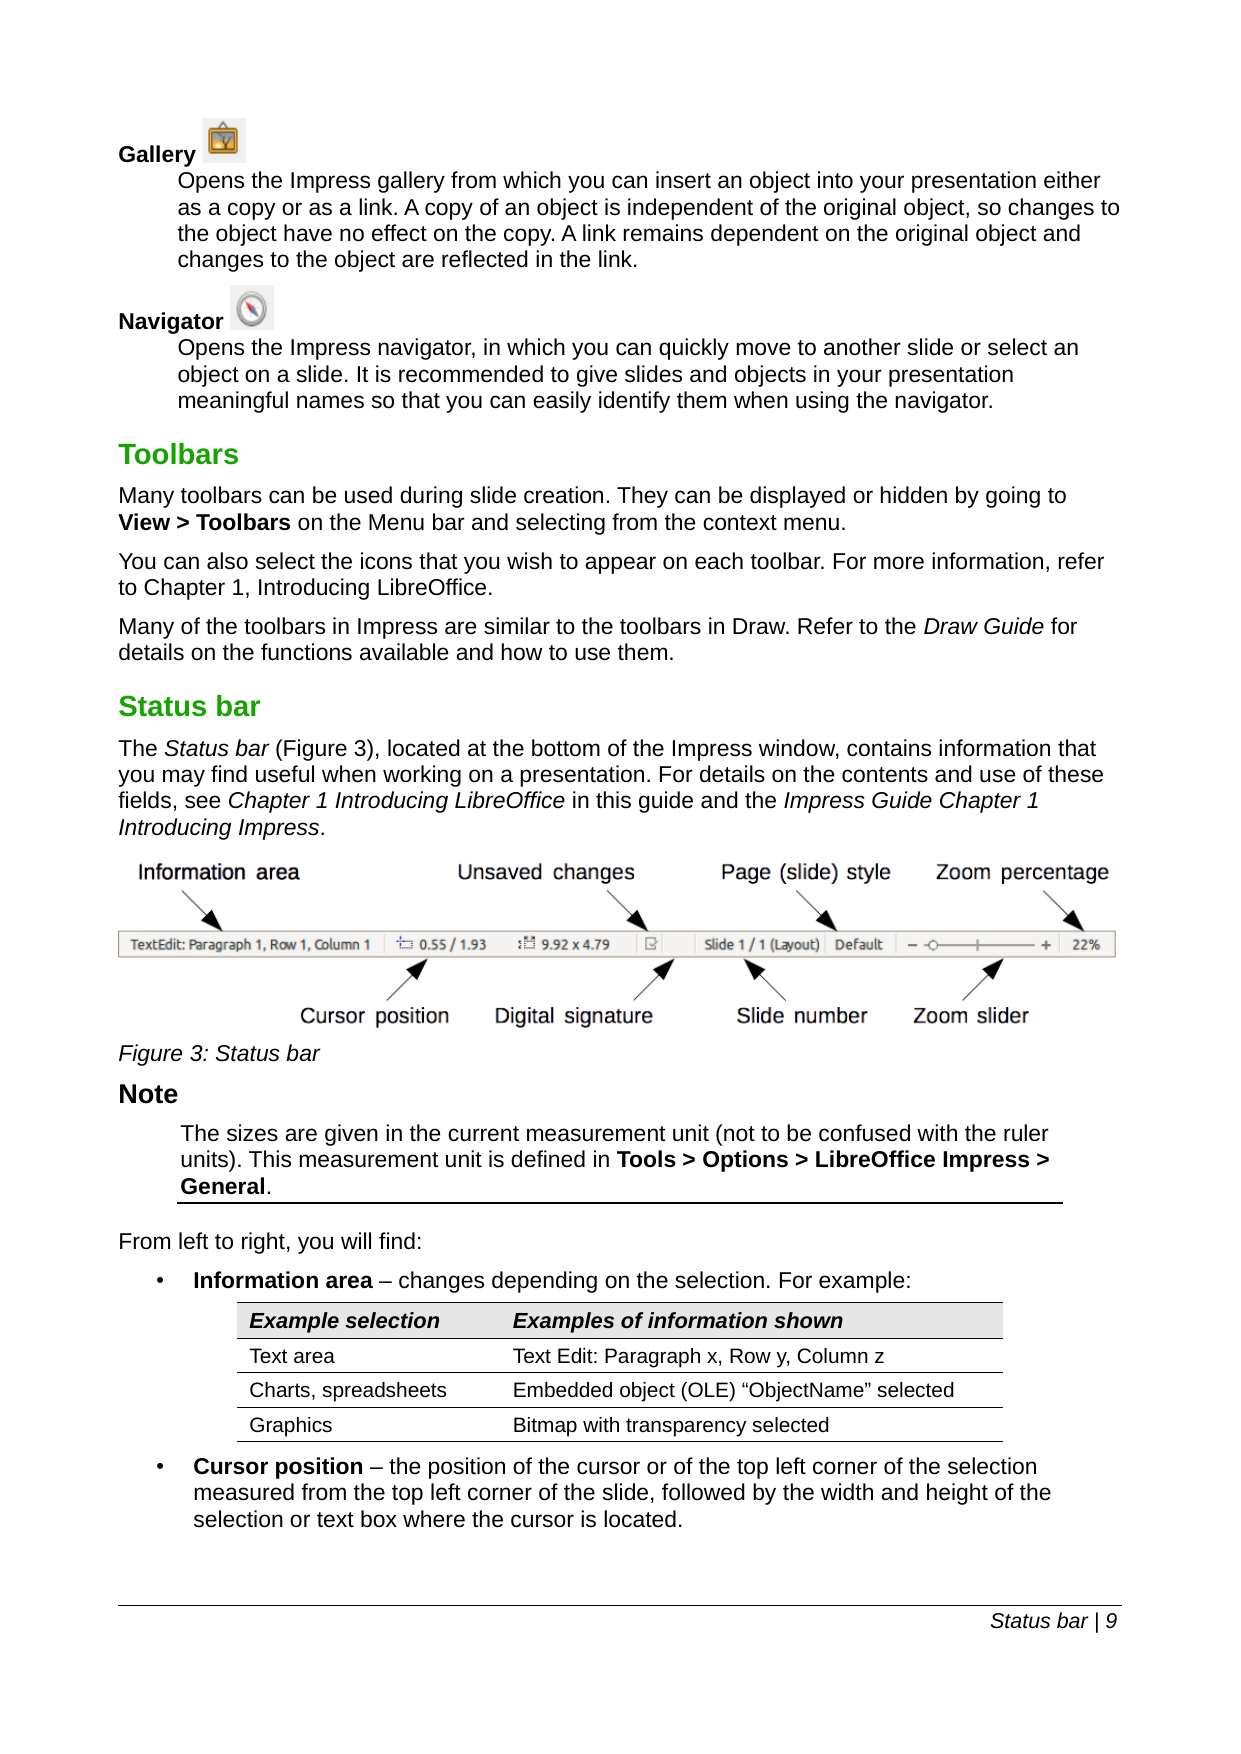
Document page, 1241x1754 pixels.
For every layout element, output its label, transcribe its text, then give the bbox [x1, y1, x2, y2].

text Figure 3: Status bar [118, 1040, 1122, 1066]
table_cell Charts, spreadsheets [237, 1373, 501, 1407]
text Gallery [118, 118, 1122, 167]
subtitle Status bar [118, 689, 1122, 723]
text Navigator [118, 285, 1122, 334]
text Many toolbars can be used during slide creation. They can be displayed or hidden by going to View > Toolbars on the Menu bar and selecting from the context menu. [118, 482, 1122, 535]
text Many of the toolbars in Impress are similar to the toolbars in Draw. Refer to the Draw Guide for details on the functions available and how to use them. [118, 613, 1122, 666]
table_cell Bitmap with transparency selected [501, 1408, 1003, 1441]
table_header Examples of information shown [501, 1303, 1003, 1338]
table_cell Graphics [237, 1408, 501, 1441]
text The Status bar (Figure 3), located at the bottom of the Impress window, contains information that you may find useful when working on a presentation. For details on the contents and use of these fields, see Chapter 1 Introducing LibreOffice in this guide and the Impress Guide Chapter 1 Introducing Impress. [118, 734, 1122, 840]
list From left to right, you will find: [118, 1228, 1122, 1254]
text Opens the Impress navigator, in which you can quickly move to another slide or select an object on a slide. It is recommended to give slides and objects in your presentation meaningful names so that you can easily identify them when using the navigator. [177, 334, 1122, 413]
table_cell Text Edit: Paragraph x, Row y, Column z [501, 1339, 1003, 1372]
list Cursor position – the position of the cursor or of the top left corner of the selection measured from the top left corner of the slide, followed by the width and height of the selection or text box where the cursor is located. [156, 1453, 1122, 1532]
subtitle Toolbars [118, 437, 1122, 471]
table_cell Text area [237, 1339, 501, 1372]
picture [118, 852, 1123, 1034]
text Opens the Impress gallery from which you can insert an object into your presentation either as a copy or as a link. A copy of an object is independent of the original object, so changes to the object have no effect on the copy. A link remains dependent on the original object and changes to the object are reflected in the link. [177, 167, 1122, 273]
text You can also select the icons that you wish to appear on each toolbar. For more information, refer to Chapter 1, Introducing LibreOffice. [118, 548, 1122, 600]
table_header Example selection [237, 1303, 501, 1338]
list Information area – changes depending on the selection. For example: [156, 1267, 1122, 1293]
table_cell Embedded object (OLE) “ObjectName” selected [501, 1373, 1003, 1407]
subtitle Note [118, 1078, 1122, 1109]
text The sizes are given in the current measurement unit (not to be confused with the ruler units). This measurement unit is defined in Tools > Options > LibreOffice Impress > General. [177, 1117, 1063, 1202]
